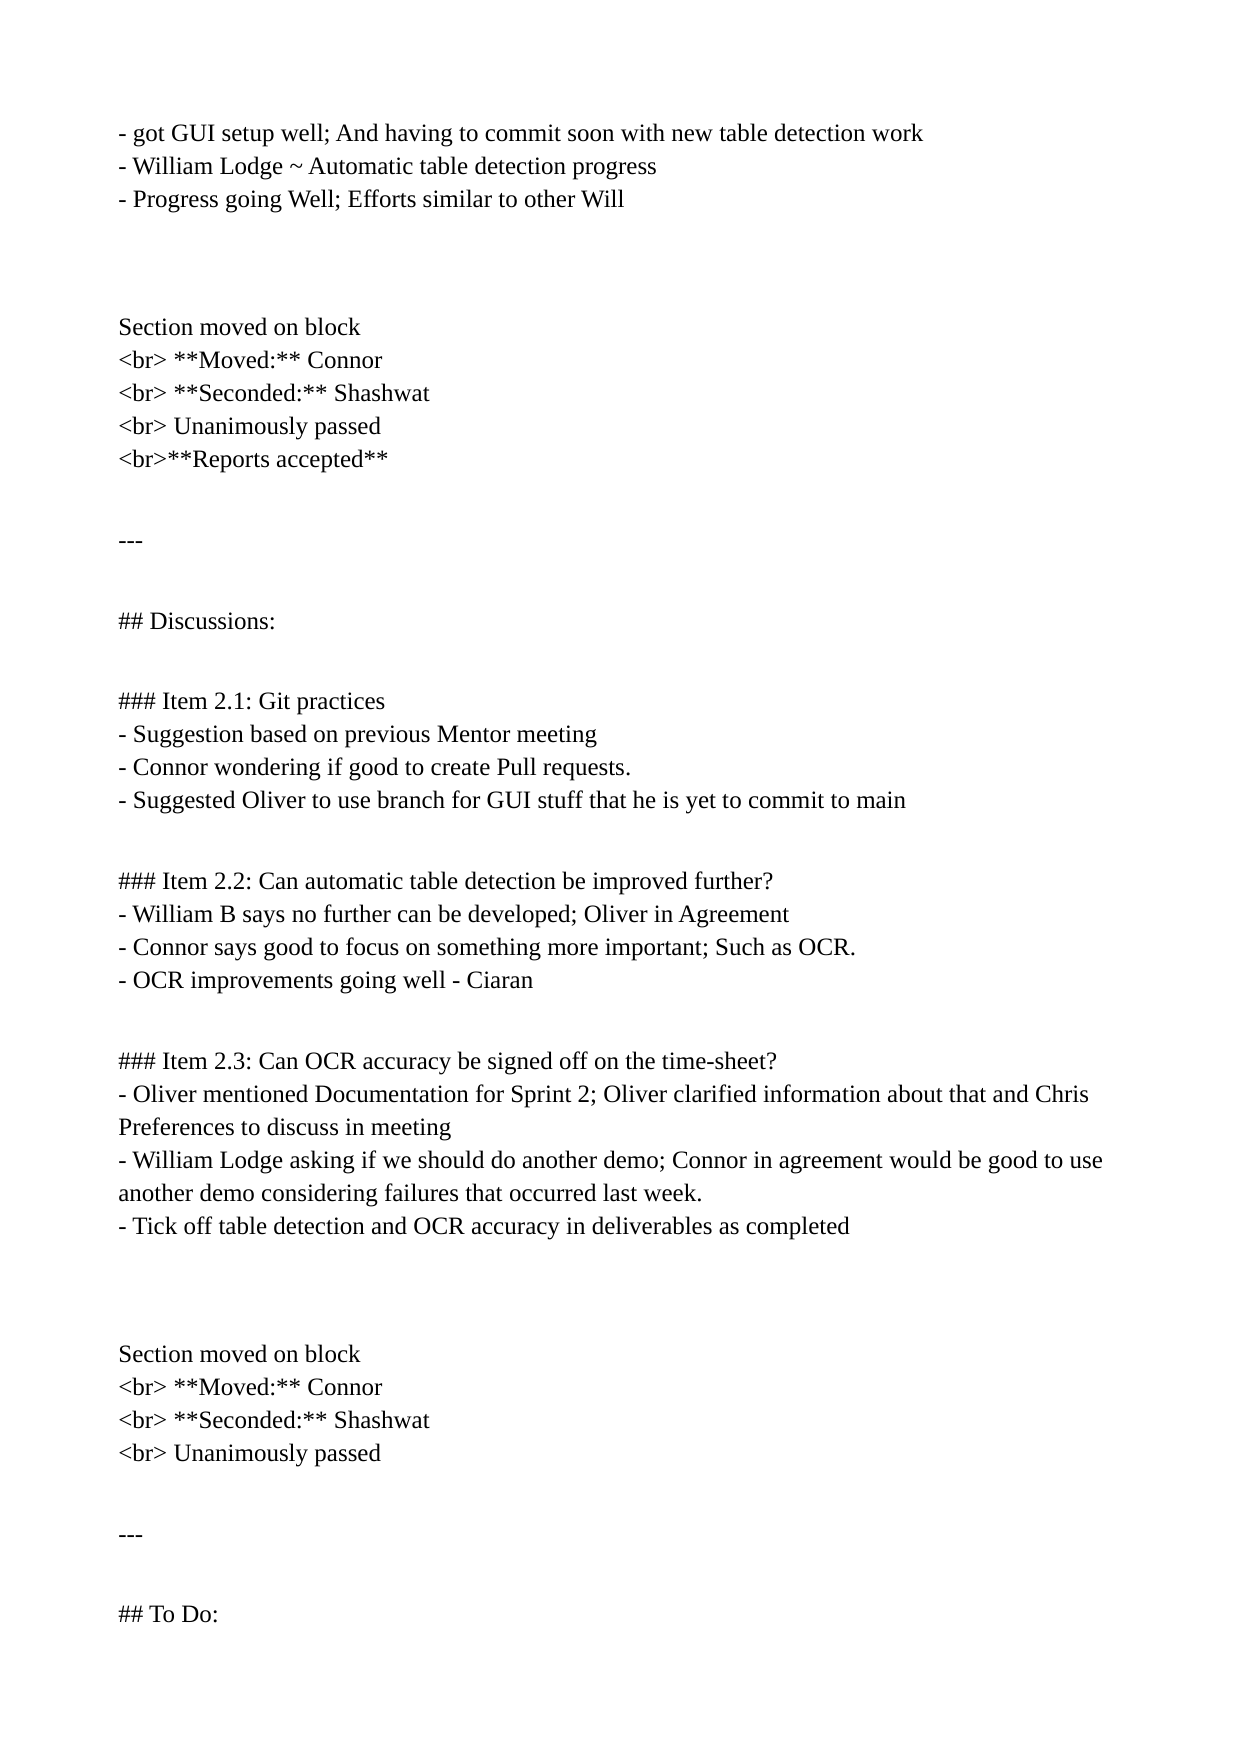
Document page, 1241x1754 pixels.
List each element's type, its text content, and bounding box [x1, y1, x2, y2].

text - Tick off table detection and OCR accuracy in deliverables as completed [118, 1211, 1122, 1239]
text <br> Unanimously passed [118, 411, 1122, 440]
text ### Item 2.1: Git practices [118, 686, 1122, 715]
text <br> Unanimously passed [118, 1438, 1122, 1467]
text <br> **Moved:** Connor [118, 1372, 1122, 1401]
text - OCR improvements going well - Ciaran [118, 965, 1122, 994]
text - Progress going Well; Efforts similar to other Will [118, 184, 1122, 213]
text - Connor says good to focus on something more important; Such as OCR. [118, 932, 1122, 961]
text - Connor wondering if good to create Pull requests. [118, 752, 1122, 781]
text ## To Do: [118, 1599, 1122, 1628]
text - William Lodge asking if we should do another demo; Connor in agreement would be good to use another demo considering failures that occurred last week. [118, 1145, 1122, 1207]
text - Suggested Oliver to use branch for GUI stuff that he is yet to commit to main [118, 785, 1122, 814]
text <br> **Moved:** Connor [118, 345, 1122, 374]
text --- [118, 525, 1122, 554]
text - William Lodge ~ Automatic table detection progress [118, 151, 1122, 180]
text Section moved on block [118, 312, 1122, 341]
text - William B says no further can be developed; Oliver in Agreement [118, 899, 1122, 928]
text - Suggestion based on previous Mentor meeting [118, 719, 1122, 748]
text <br> **Seconded:** Shashwat [118, 1405, 1122, 1434]
text - got GUI setup well; And having to commit soon with new table detection work [118, 118, 1122, 147]
text ### Item 2.3: Can OCR accuracy be signed off on the time-sheet? [118, 1046, 1122, 1074]
text - Oliver mentioned Documentation for Sprint 2; Oliver clarified information about that and Chris Preferences to discuss in meeting [118, 1079, 1122, 1141]
text --- [118, 1519, 1122, 1547]
text <br> **Seconded:** Shashwat [118, 378, 1122, 407]
text ## Discussions: [118, 606, 1122, 634]
text ### Item 2.2: Can automatic table detection be improved further? [118, 866, 1122, 895]
text <br>**Reports accepted** [118, 444, 1122, 473]
text Section moved on block [118, 1339, 1122, 1368]
